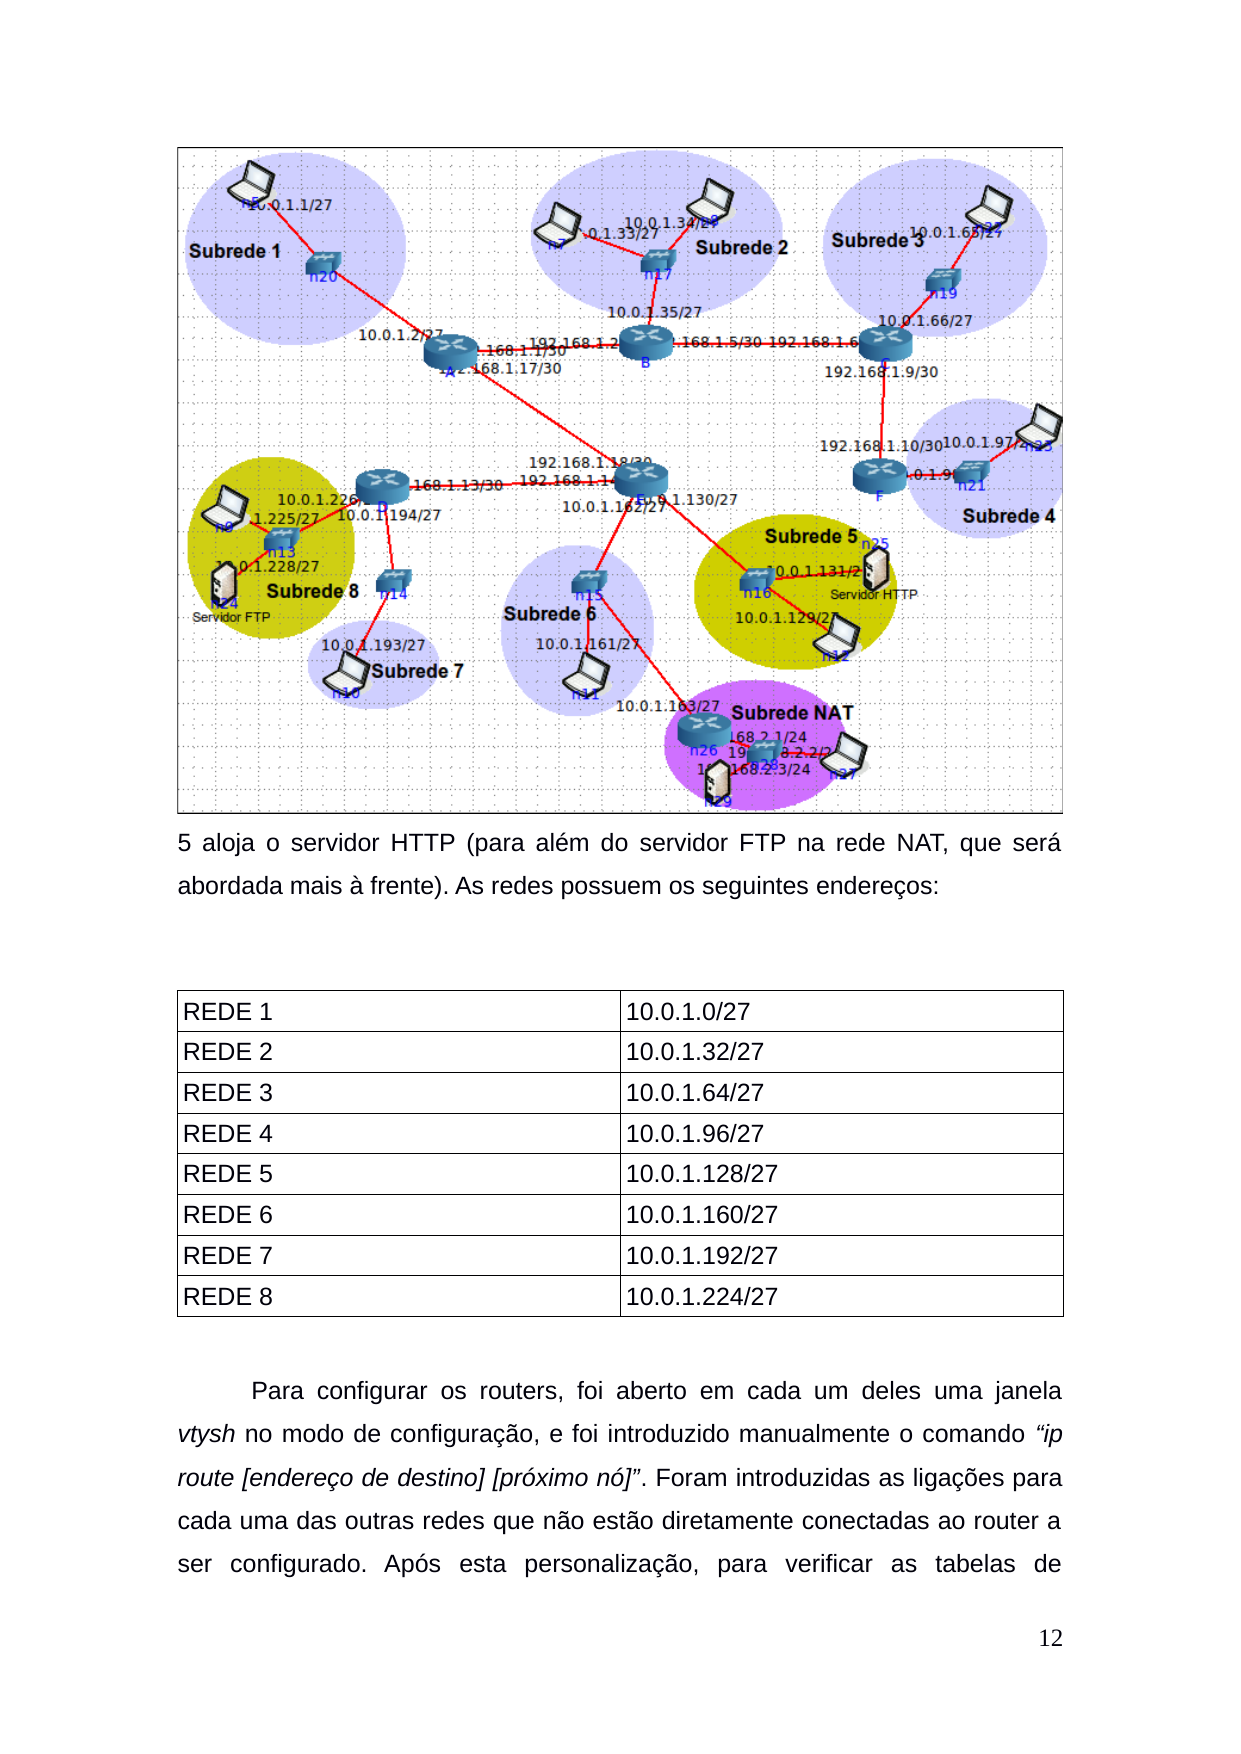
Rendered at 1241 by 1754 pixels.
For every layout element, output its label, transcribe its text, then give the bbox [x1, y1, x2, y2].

table_cell REDE 6 [178, 1195, 620, 1234]
table_cell REDE 4 [178, 1114, 620, 1153]
table_cell REDE 5 [178, 1154, 620, 1194]
table_cell 10.0.1.96/27 [621, 1114, 1063, 1153]
table_cell REDE 3 [178, 1073, 620, 1112]
table_cell REDE 2 [178, 1032, 620, 1072]
table_header REDE 1 [178, 991, 620, 1031]
table_cell REDE 8 [178, 1276, 620, 1316]
table_cell 10.0.1.128/27 [621, 1154, 1063, 1194]
table_header 10.0.1.0/27 [621, 991, 1063, 1031]
picture [177, 147, 1063, 814]
table_cell 10.0.1.224/27 [621, 1276, 1063, 1316]
table_cell 10.0.1.64/27 [621, 1073, 1063, 1112]
text Para configurar os routers, foi aberto em cada um deles uma janela vtysh no modo de configuração, e foi introduzido manualmente o comando “ip route [endereço de destino] [próximo nó]”. Foram introduzidas as ligações para cada uma das outras redes que não estão diretamente conectadas ao router a ser configurado. Após esta personalização, para verificar as tabelas de [177, 1376, 1063, 1578]
table_cell 10.0.1.160/27 [621, 1195, 1063, 1234]
text 5 aloja o servidor HTTP (para além do servidor FTP na rede NAT, que será abordada mais à frente). As redes possuem os seguintes endereços: [177, 814, 1063, 899]
table_cell 10.0.1.192/27 [621, 1236, 1063, 1275]
table_cell REDE 7 [178, 1236, 620, 1275]
table_cell 10.0.1.32/27 [621, 1032, 1063, 1072]
